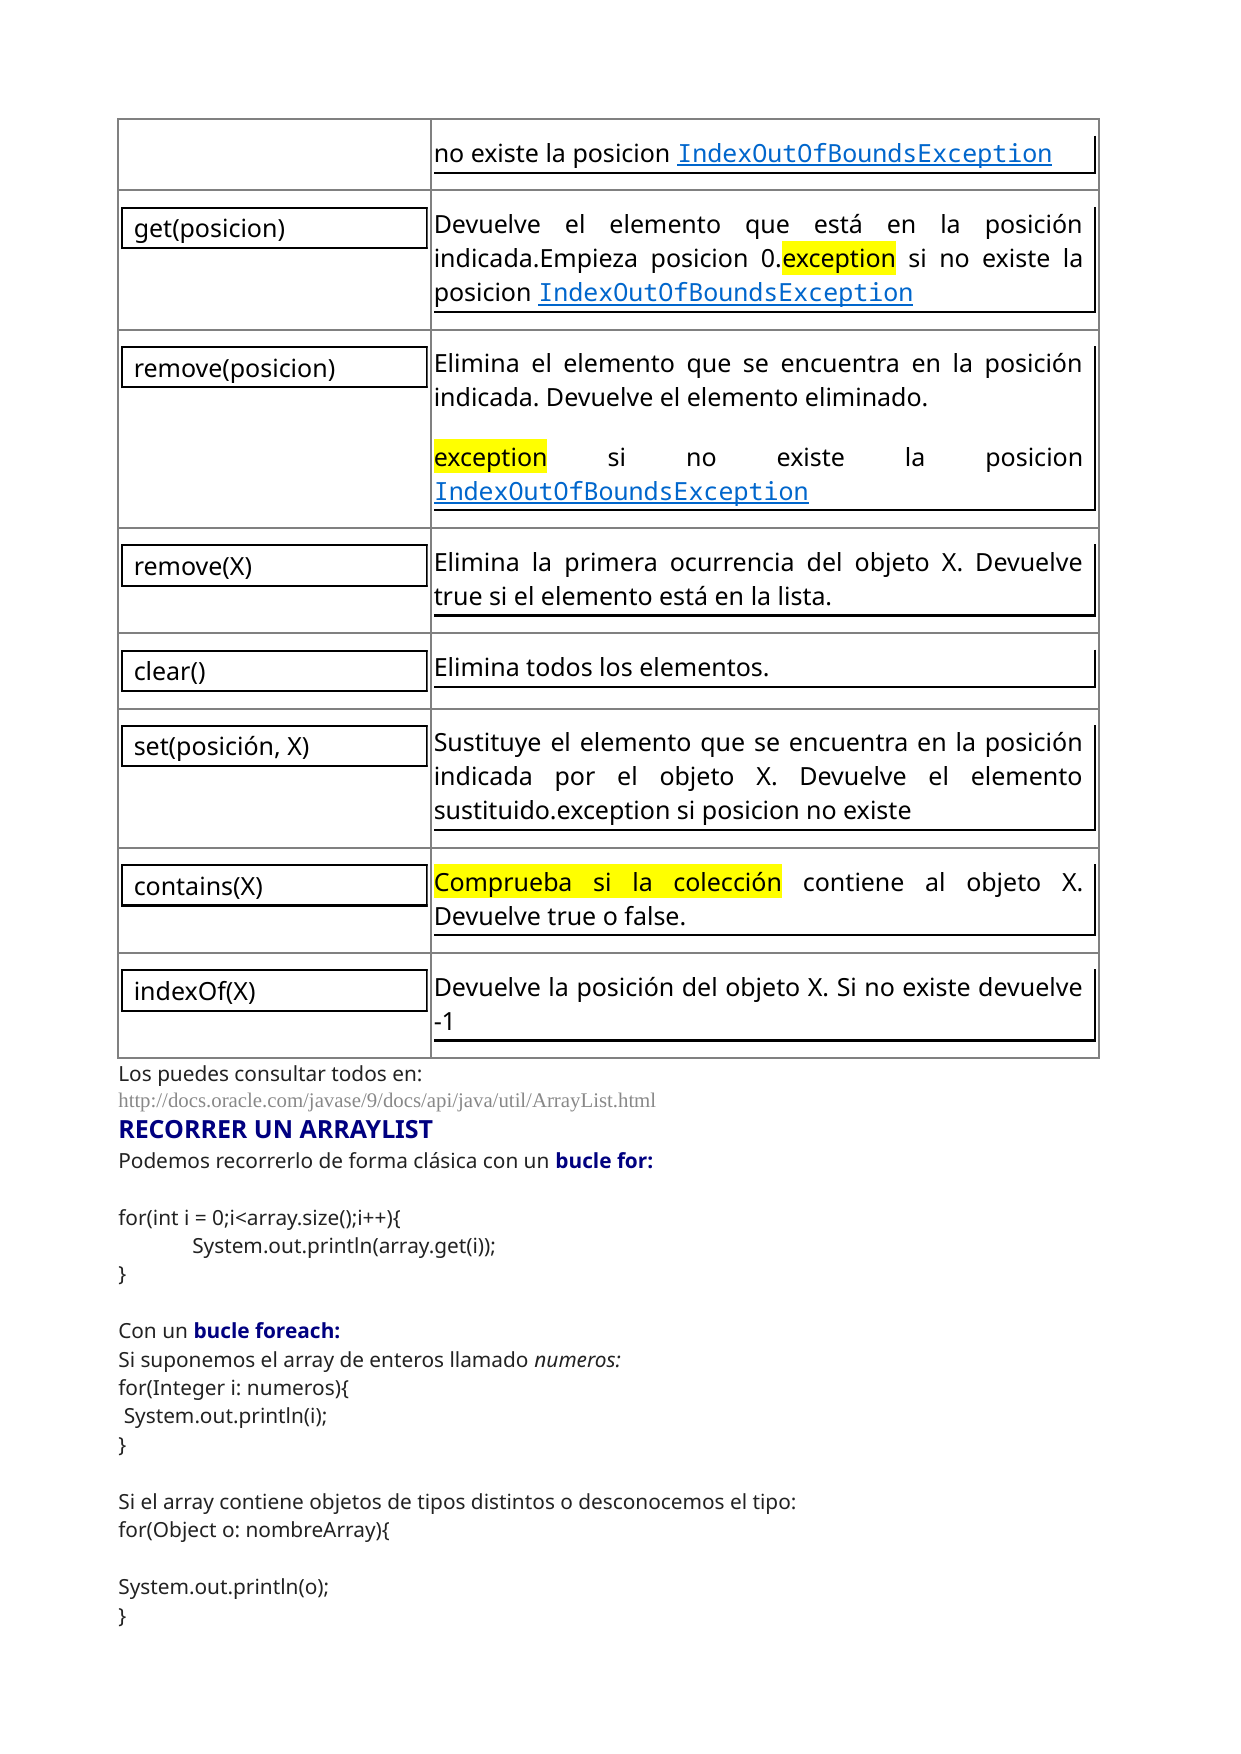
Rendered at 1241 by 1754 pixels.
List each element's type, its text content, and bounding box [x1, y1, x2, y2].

table_cell Elimina la primera ocurrencia del objeto X. Devuelve true si el elemento está en la lista. [432, 529, 1098, 632]
text for(Object o: nombreArray){ [118, 1515, 1122, 1544]
text for(int i = 0;i<array.size();i++){ [118, 1203, 1122, 1231]
table_cell set(posición, X) [119, 710, 430, 847]
table_cell Elimina todos los elementos. [432, 634, 1098, 707]
table_cell clear() [119, 634, 430, 707]
table_cell contains(X) [119, 849, 430, 952]
text System.out.println(i); [118, 1402, 1122, 1430]
text } [118, 1430, 1122, 1458]
table_cell Sustituye el elemento que se encuentra en la posición indicada por el objeto X. Devuelve el elemento sustituido.exception si posicion no existe [432, 710, 1098, 847]
table_cell indexOf(X) [119, 954, 430, 1057]
text Con un bucle foreach: [118, 1316, 1122, 1345]
text for(Integer i: numeros){ [118, 1373, 1122, 1402]
text System.out.println(array.get(i)); [118, 1231, 1122, 1259]
table_cell [119, 120, 430, 189]
text } [118, 1601, 1122, 1629]
text Los puedes consultar todos en: [118, 1059, 1122, 1088]
table_cell remove(posicion) [119, 331, 430, 527]
text Podemos recorrerlo de forma clásica con un bucle for: [118, 1146, 1122, 1174]
text System.out.println(o); [118, 1572, 1122, 1601]
table_cell Devuelve el elemento que está en la posición indicada.Empieza posicion 0.exception si no existe la posicion IndexOutOfBoundsException [432, 191, 1098, 328]
text http://docs.oracle.com/javase/9/docs/api/java/util/ArrayList.html [118, 1088, 1122, 1112]
table_cell remove(X) [119, 529, 430, 632]
text Si el array contiene objetos de tipos distintos o desconocemos el tipo: [118, 1487, 1122, 1515]
table_cell Devuelve la posición del objeto X. Si no existe devuelve -1 [432, 954, 1098, 1057]
table_cell Elimina el elemento que se encuentra en la posición indicada. Devuelve el elemento eliminado. exception si no existe la posicion IndexOutOfBoundsException [432, 331, 1098, 527]
text } [118, 1259, 1122, 1288]
table_cell Comprueba si la colección contiene al objeto X. Devuelve true o false. [432, 849, 1098, 952]
text Si suponemos el array de enteros llamado numeros: [118, 1345, 1122, 1373]
table_cell get(posicion) [119, 191, 430, 328]
text RECORRER UN ARRAYLIST [118, 1112, 1122, 1146]
table_cell no existe la posicion IndexOutOfBoundsException [432, 120, 1098, 189]
